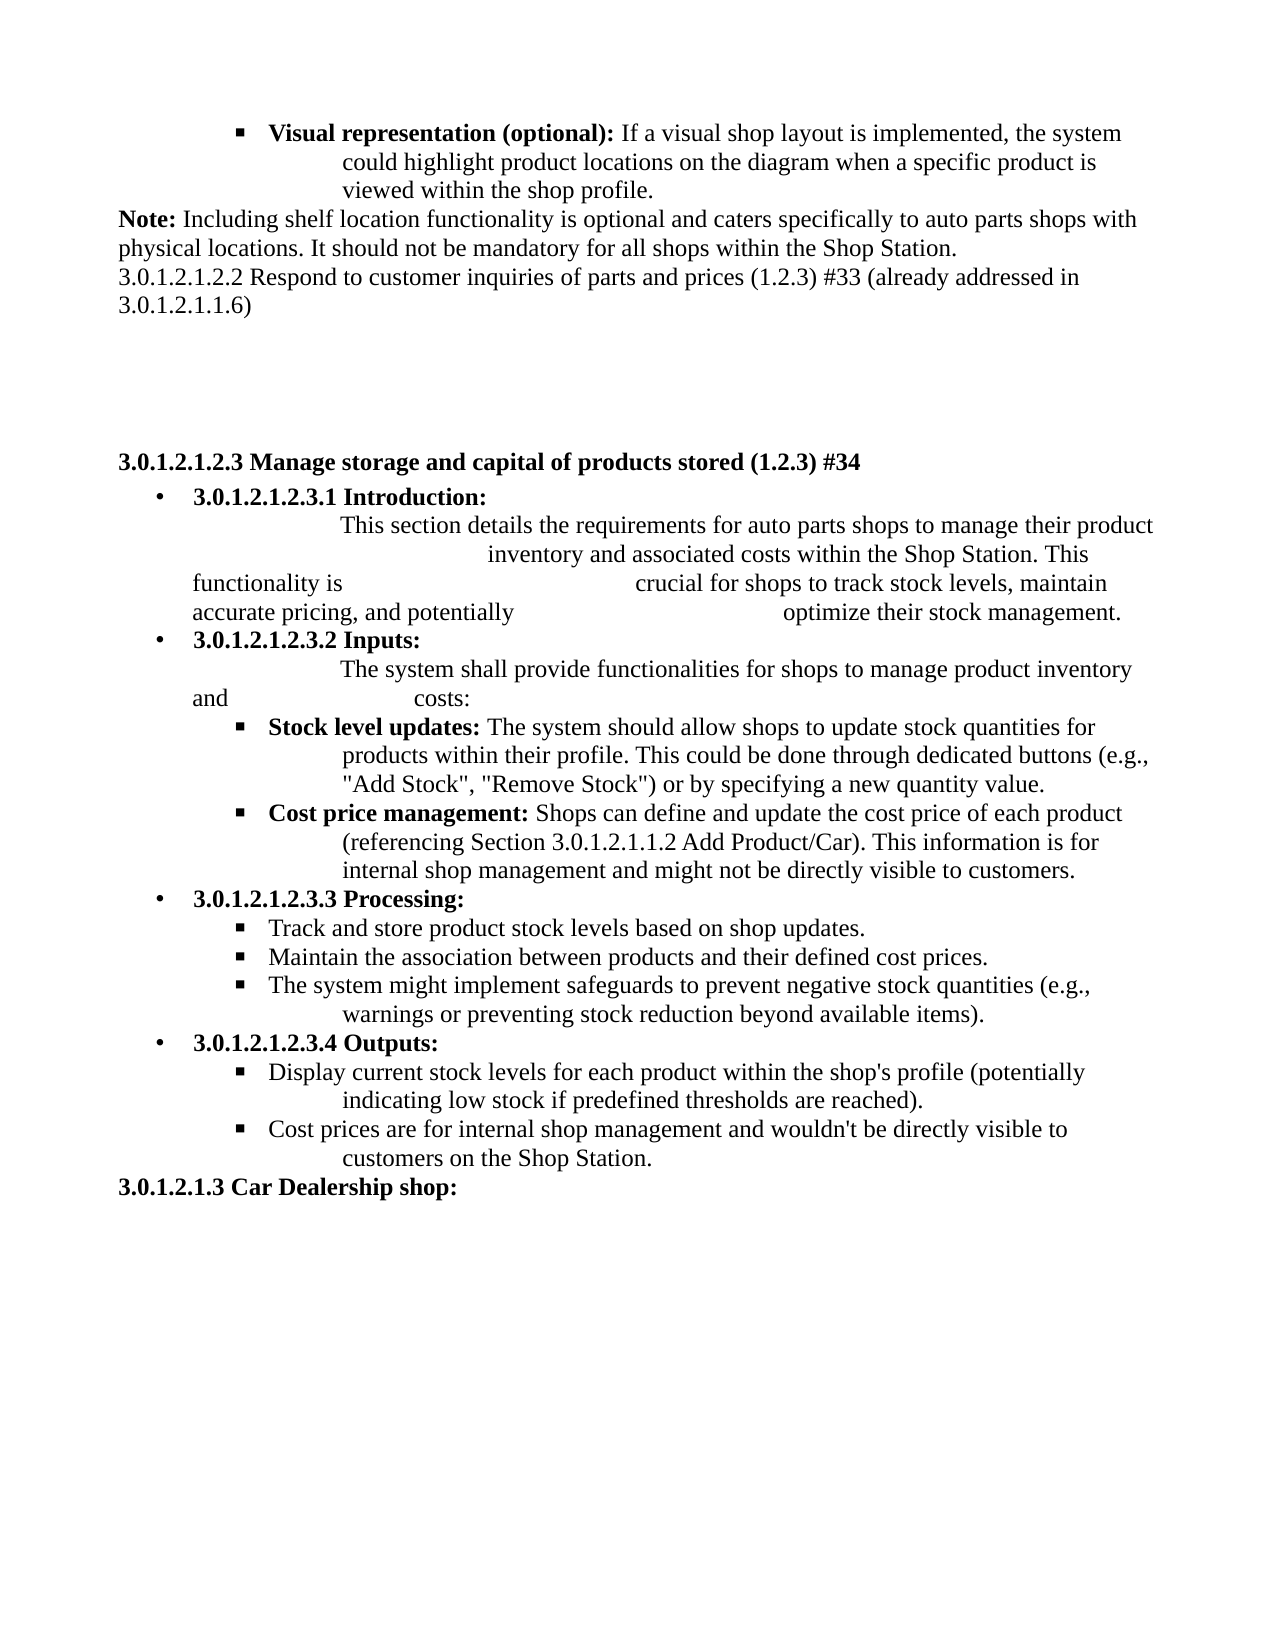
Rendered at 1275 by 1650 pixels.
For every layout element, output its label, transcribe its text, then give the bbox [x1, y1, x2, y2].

list Display current stock levels for each product within the shop's profile (potentially indicating low stock if predefined thresholds are reached). [231, 1057, 1157, 1114]
list Track and store product stock levels based on shop updates. [231, 913, 1157, 942]
text This section details the requirements for auto parts shops to manage their product inventory and associated costs within the Shop Station. This functionality is crucial for shops to track stock levels, maintain accurate pricing, and potentially optimize their stock management. [192, 511, 1157, 626]
list 3.0.1.2.1.2.3.3 Processing: [156, 884, 1157, 913]
list 3.0.1.2.1.2.3.1 Introduction: [156, 482, 1157, 511]
text Note: Including shelf location functionality is optional and caters specifically to auto parts shops with physical locations. It should not be mandatory for all shops within the Shop Station. [118, 204, 1157, 262]
list Cost prices are for internal shop management and wouldn't be directly visible to customers on the Shop Station. [231, 1114, 1157, 1172]
text The system shall provide functionalities for shops to manage product inventory and costs: [192, 654, 1157, 712]
list 3.0.1.2.1.2.3.2 Inputs: [156, 626, 1157, 654]
subtitle 3.0.1.2.1.2.3 Manage storage and capital of products stored (1.2.3) #34 [118, 447, 1157, 476]
list Cost price management: Shops can define and update the cost price of each product (referencing Section 3.0.1.2.1.1.2 Add Product/Car). This information is for internal shop management and might not be directly visible to customers. [231, 798, 1157, 884]
list 3.0.1.2.1.2.3.4 Outputs: [156, 1028, 1157, 1057]
list Visual representation (optional): If a visual shop layout is implemented, the system could highlight product locations on the diagram when a specific product is viewed within the shop profile. [231, 118, 1157, 204]
list Stock level updates: The system should allow shops to update stock quantities for products within their profile. This could be done through dedicated buttons (e.g., "Add Stock", "Remove Stock") or by specifying a new quantity value. [231, 712, 1157, 798]
text 3.0.1.2.1.2.2 Respond to customer inquiries of parts and prices (1.2.3) #33 (already addressed in 3.0.1.2.1.1.6) [118, 262, 1157, 319]
text 3.0.1.2.1.3 Car Dealership shop: [118, 1172, 1157, 1201]
list The system might implement safeguards to prevent negative stock quantities (e.g., warnings or preventing stock reduction beyond available items). [231, 971, 1157, 1028]
list Maintain the association between products and their defined cost prices. [231, 942, 1157, 971]
